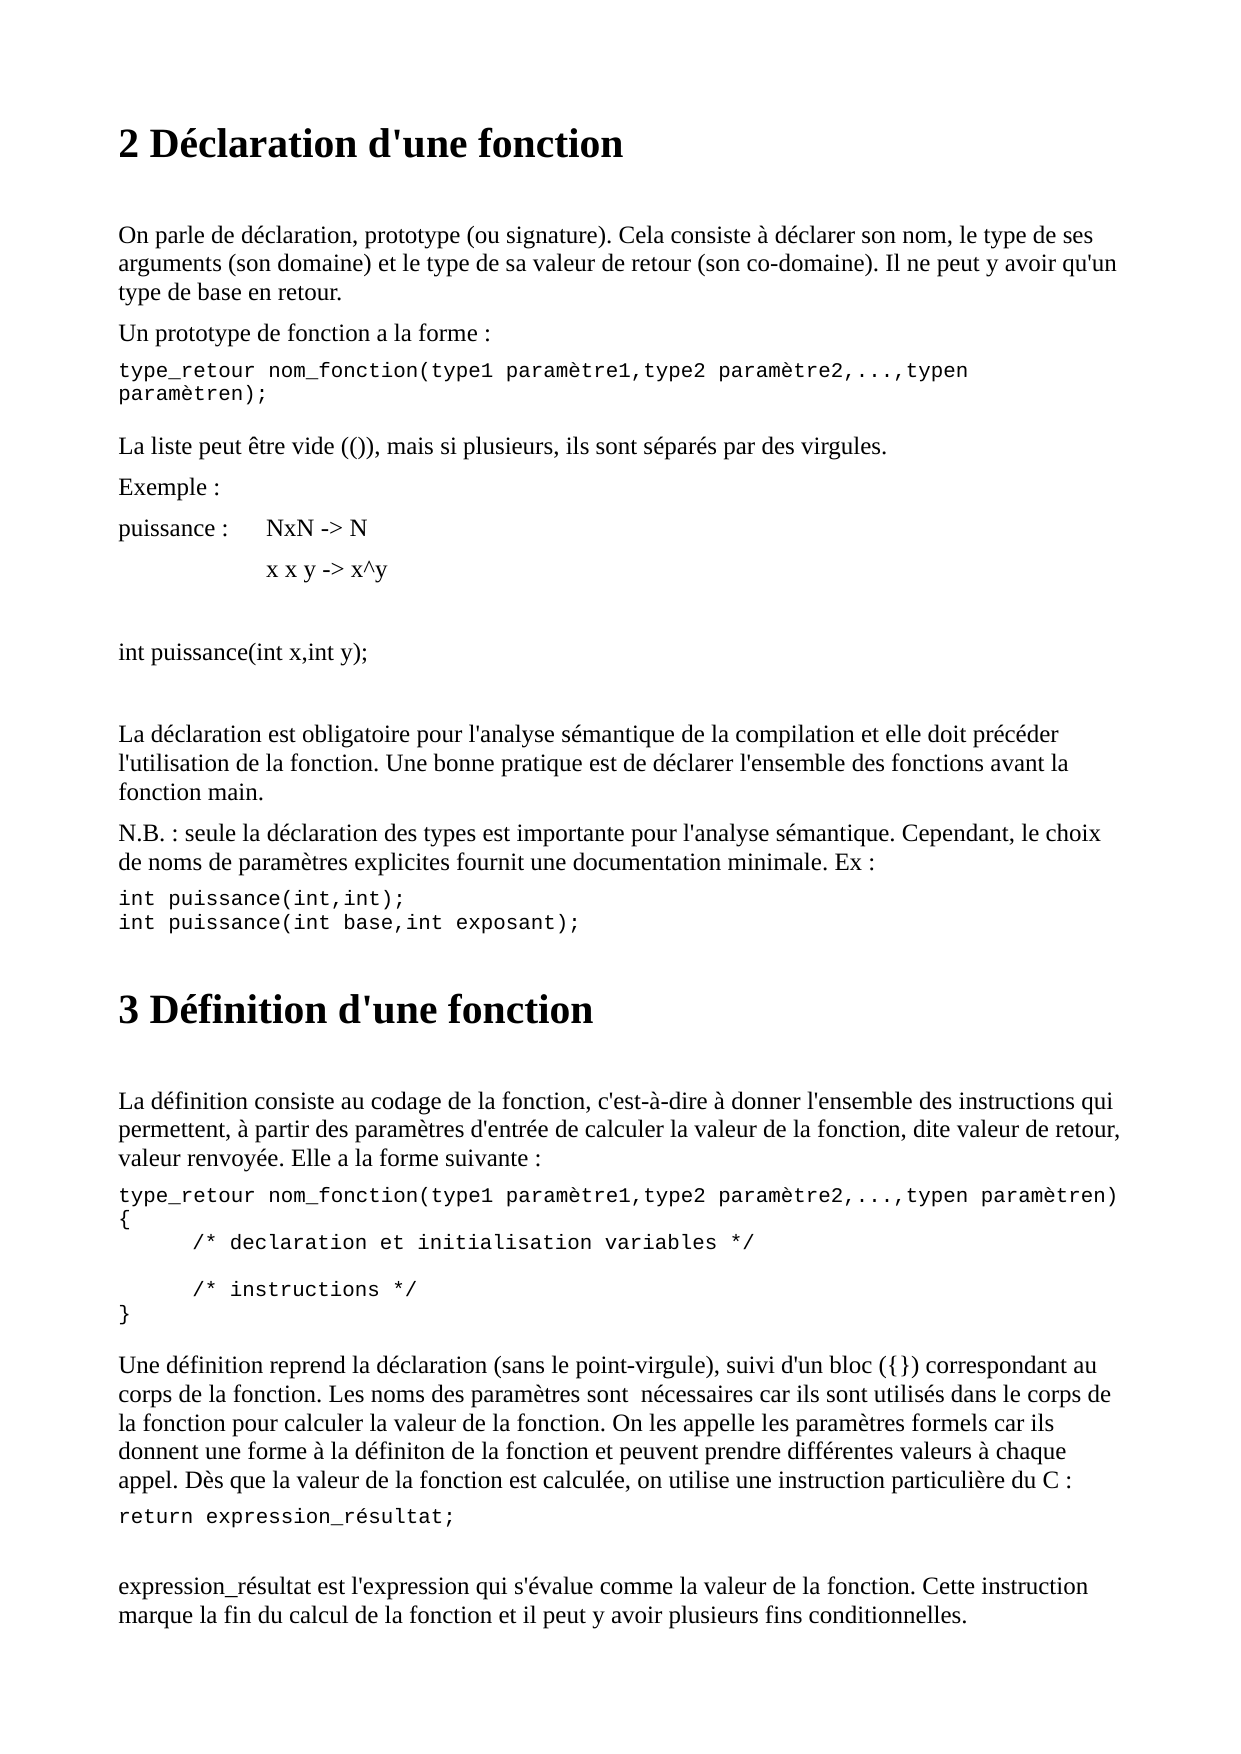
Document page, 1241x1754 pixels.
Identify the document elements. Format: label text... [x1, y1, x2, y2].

text Exemple : [118, 472, 1122, 501]
text La liste peut être vide (()), mais si plusieurs, ils sont séparés par des virgules. [118, 431, 1122, 459]
text int puissance(int x,int y); [118, 637, 1122, 666]
text return expression_résultat; [118, 1506, 1122, 1530]
text } [118, 1303, 1122, 1326]
text type_retour nom_fonction(type1 paramètre1,type2 paramètre2,...,typen paramètren) [118, 1184, 1122, 1208]
text N.B. : seule la déclaration des types est importante pour l'analyse sémantique. Cependant, le choix de noms de paramètres explicites fournit une documentation minimale. Ex : [118, 818, 1122, 876]
text Une définition reprend la déclaration (sans le point-virgule), suivi d'un bloc ({}) correspondant au corps de la fonction. Les noms des paramètres sont nécessaires car ils sont utilisés dans le corps de la fonction pour calculer la valeur de la fonction. On les appelle les paramètres formels car ils donnent une forme à la définiton de la fonction et peuvent prendre différentes valeurs à chaque appel. Dès que la valeur de la fonction est calculée, on utilise une instruction particulière du C : [118, 1350, 1122, 1494]
text La définition consiste au codage de la fonction, c'est-à-dire à donner l'ensemble des instructions qui permettent, à partir des paramètres d'entrée de calculer la valeur de la fonction, dite valeur de retour, valeur renvoyée. Elle a la forme suivante : [118, 1086, 1122, 1172]
text x x y -> x^y [118, 554, 1122, 583]
text On parle de déclaration, prototype (ou signature). Cela consiste à déclarer son nom, le type de ses arguments (son domaine) et le type de sa valeur de retour (son co-domaine). Il ne peut y avoir qu'un type de base en retour. [118, 220, 1122, 306]
text Un prototype de fonction a la forme : [118, 318, 1122, 347]
text int puissance(int base,int exposant); [118, 912, 1122, 936]
text int puissance(int,int); [118, 888, 1122, 912]
text La déclaration est obligatoire pour l'analyse sémantique de la compilation et elle doit précéder l'utilisation de la fonction. Une bonne pratique est de déclarer l'ensemble des fonctions avant la fonction main. [118, 719, 1122, 806]
text /* declaration et initialisation variables */ [118, 1232, 1122, 1256]
subtitle Déclaration d'une fonction [118, 118, 1122, 166]
text puissance : NxN -> N [118, 513, 1122, 542]
text { [118, 1208, 1122, 1232]
text type_retour nom_fonction(type1 paramètre1,type2 paramètre2,...,typen paramètren); [118, 360, 1122, 407]
text /* instructions */ [118, 1279, 1122, 1303]
subtitle Définition d'une fonction [118, 984, 1122, 1032]
text expression_résultat est l'expression qui s'évalue comme la valeur de la fonction. Cette instruction marque la fin du calcul de la fonction et il peut y avoir plusieurs fins conditionnelles. [118, 1571, 1122, 1629]
